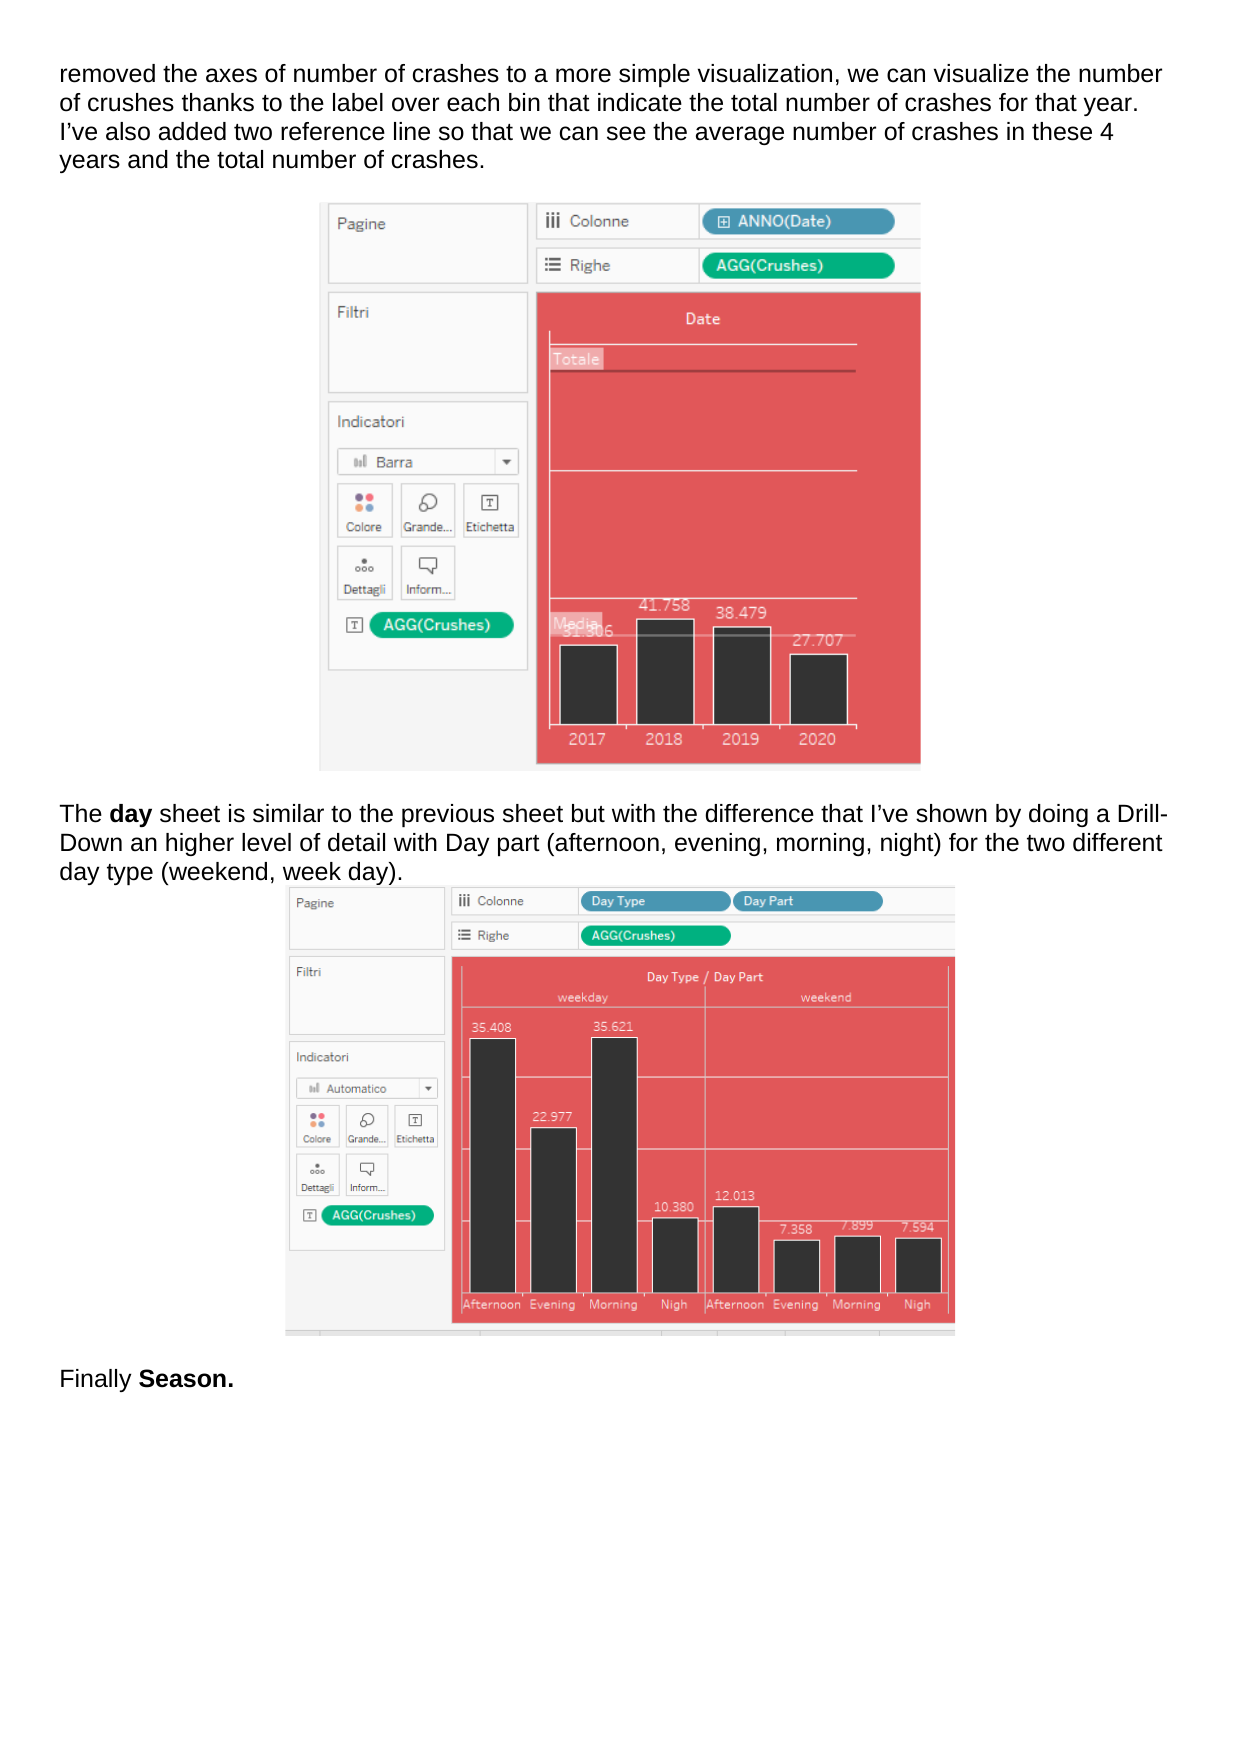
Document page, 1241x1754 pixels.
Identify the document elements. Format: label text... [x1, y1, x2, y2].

text The day sheet is similar to the previous sheet but with the difference that I’ve shown by doing a Drill-Down an higher level of detail with Day part (afternoon, evening, morning, night) for the two different day type (weekend, week day). [59, 799, 1181, 885]
text removed the axes of number of crashes to a more simple visualization, we can visualize the number of crushes thanks to the label over each bin that indicate the total number of crashes for that year. I’ve also added two reference line so that we can see the average number of crashes in these 4 years and the total number of crashes. [59, 59, 1181, 174]
text Finally Season. [59, 1364, 1181, 1393]
